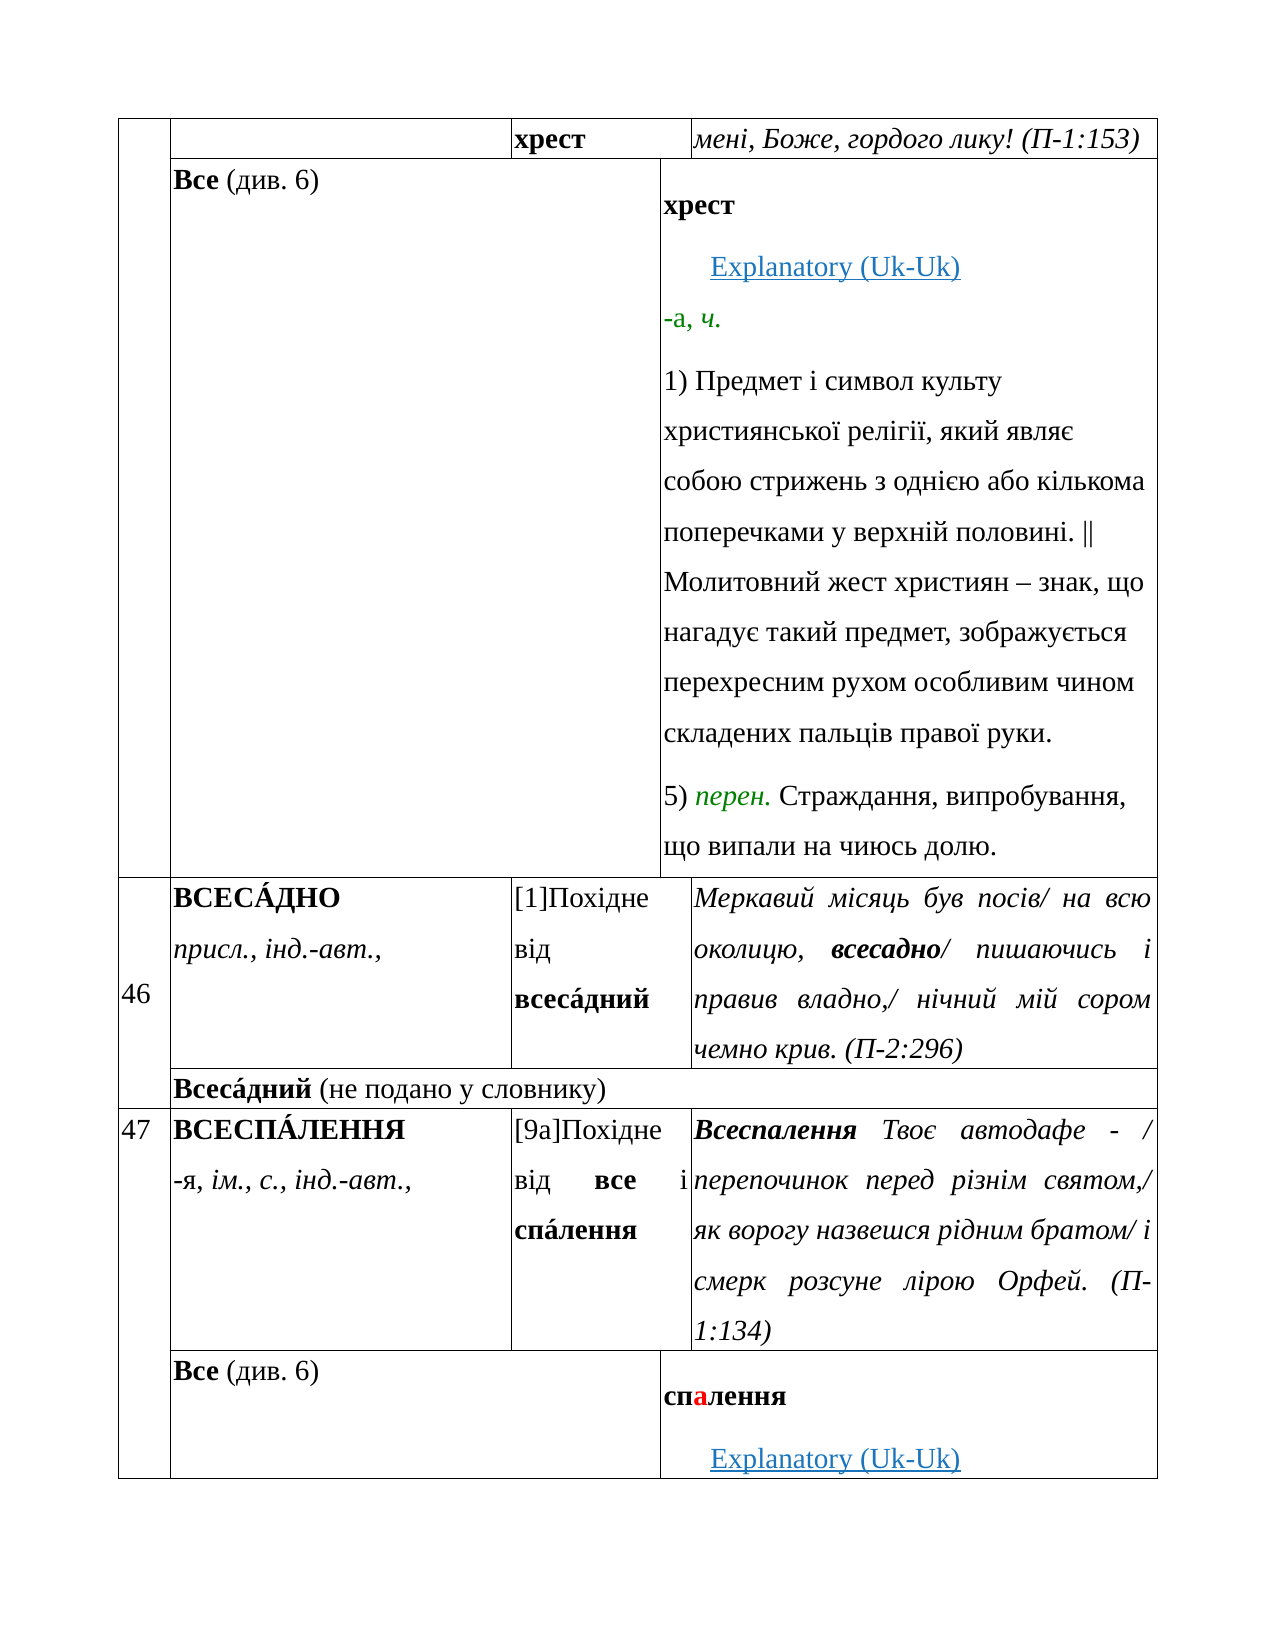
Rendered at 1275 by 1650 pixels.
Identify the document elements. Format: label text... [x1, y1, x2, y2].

table_cell [1]Похідне від всесáдний [512, 878, 691, 1068]
table_cell хрест Explanatory (Uk-Uk) -а, ч. 1) Предмет і символ культу християнської релігії, який являє собою стрижень з однією або кількома поперечками у верхній половині. || Молитовний жест християн – знак, що нагадує такий предмет, зображується перехресним рухом особливим чином складених пальців правої руки. 5) перен. Страждання, випробування, що випали на чиюсь долю. [661, 159, 1157, 877]
table_cell Всеспáлення -я, ім., с., інд.-авт., [171, 1109, 511, 1349]
table_cell 47 [119, 1109, 170, 1477]
table_cell спалення Explanatory (Uk-Uk) [661, 1351, 1157, 1477]
table_cell 46 [119, 878, 170, 1108]
table_cell [119, 119, 170, 877]
table_cell Все (див. 6) [171, 159, 660, 877]
table_cell [9а]Похідне від все і спáлення [512, 1109, 691, 1349]
table_cell Всесáдно присл., інд.-авт., [171, 878, 511, 1068]
table_cell [171, 119, 511, 158]
table_cell Всеспалення Твоє автодафе - / перепочинок перед різнім святом,/ як ворогу назвешся рідним братом/ і смерк розсуне лірою Орфей. (П-1:134) [692, 1109, 1157, 1349]
table_cell Все (див. 6) [171, 1351, 660, 1477]
table_cell Всесáдний (не подано у словнику) [171, 1069, 1157, 1108]
table_cell мені, Боже, гордого лику! (П-1:153) [692, 119, 1157, 158]
table_cell хрест [512, 119, 691, 158]
table_cell Меркавий місяць був посів/ на всю околицю, всесадно/ пишаючись і правив владно,/ нічний мій сором чемно крив. (П-2:296) [692, 878, 1157, 1068]
